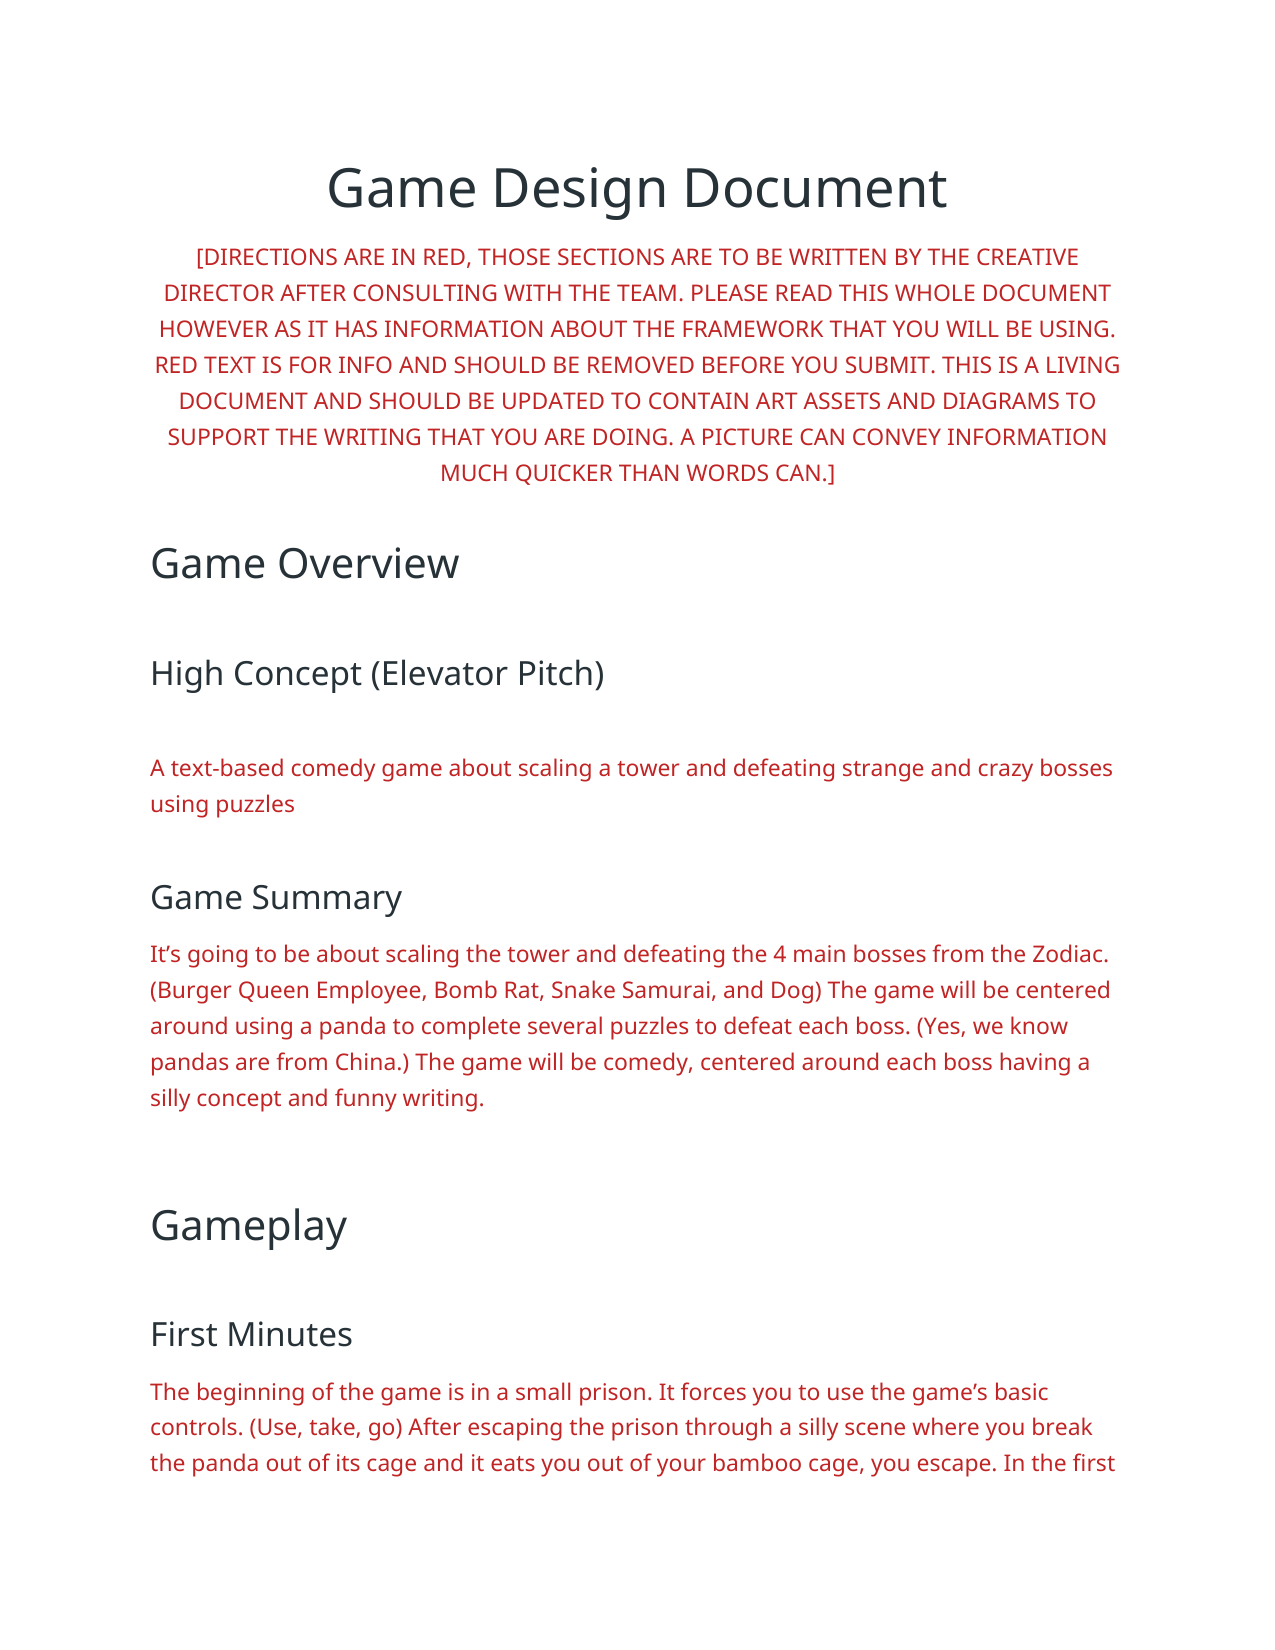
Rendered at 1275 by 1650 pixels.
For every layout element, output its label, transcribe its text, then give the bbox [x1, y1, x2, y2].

subtitle A text-based comedy game about scaling a tower and defeating strange and crazy bosses using puzzles [150, 752, 1125, 819]
subtitle Game Summary [150, 873, 1125, 919]
text [DIRECTIONS ARE IN RED, THOSE SECTIONS ARE TO BE WRITTEN BY THE CREATIVE DIRECTOR AFTER CONSULTING WITH THE TEAM. PLEASE READ THIS WHOLE DOCUMENT HOWEVER AS IT HAS INFORMATION ABOUT THE FRAMEWORK THAT YOU WILL BE USING. RED TEXT IS FOR INFO AND SHOULD BE REMOVED BEFORE YOU SUBMIT. THIS IS A LIVING DOCUMENT AND SHOULD BE UPDATED TO CONTAIN ART ASSETS AND DIAGRAMS TO SUPPORT THE WRITING THAT YOU ARE DOING. A PICTURE CAN CONVEY INFORMATION MUCH QUICKER THAN WORDS CAN.] [150, 241, 1125, 488]
subtitle Gameplay [150, 1196, 1125, 1252]
subtitle Game Overview [150, 534, 1125, 591]
title Game Design Document [150, 150, 1125, 224]
subtitle High Concept (Elevator Pitch) [150, 649, 1125, 695]
text It’s going to be about scaling the tower and defeating the 4 main bosses from the Zodiac. (Burger Queen Employee, Bomb Rat, Snake Samurai, and Dog) The game will be centered around using a panda to complete several puzzles to defeat each boss. (Yes, we know pandas are from China.) The game will be comedy, centered around each boss having a silly concept and funny writing. [150, 938, 1125, 1113]
text The beginning of the game is in a small prison. It forces you to use the game’s basic controls. (Use, take, go) After escaping the prison through a silly scene where you break the panda out of its cage and it eats you out of your bamboo cage, you escape. In the first [150, 1375, 1125, 1478]
subtitle First Minutes [150, 1311, 1125, 1356]
